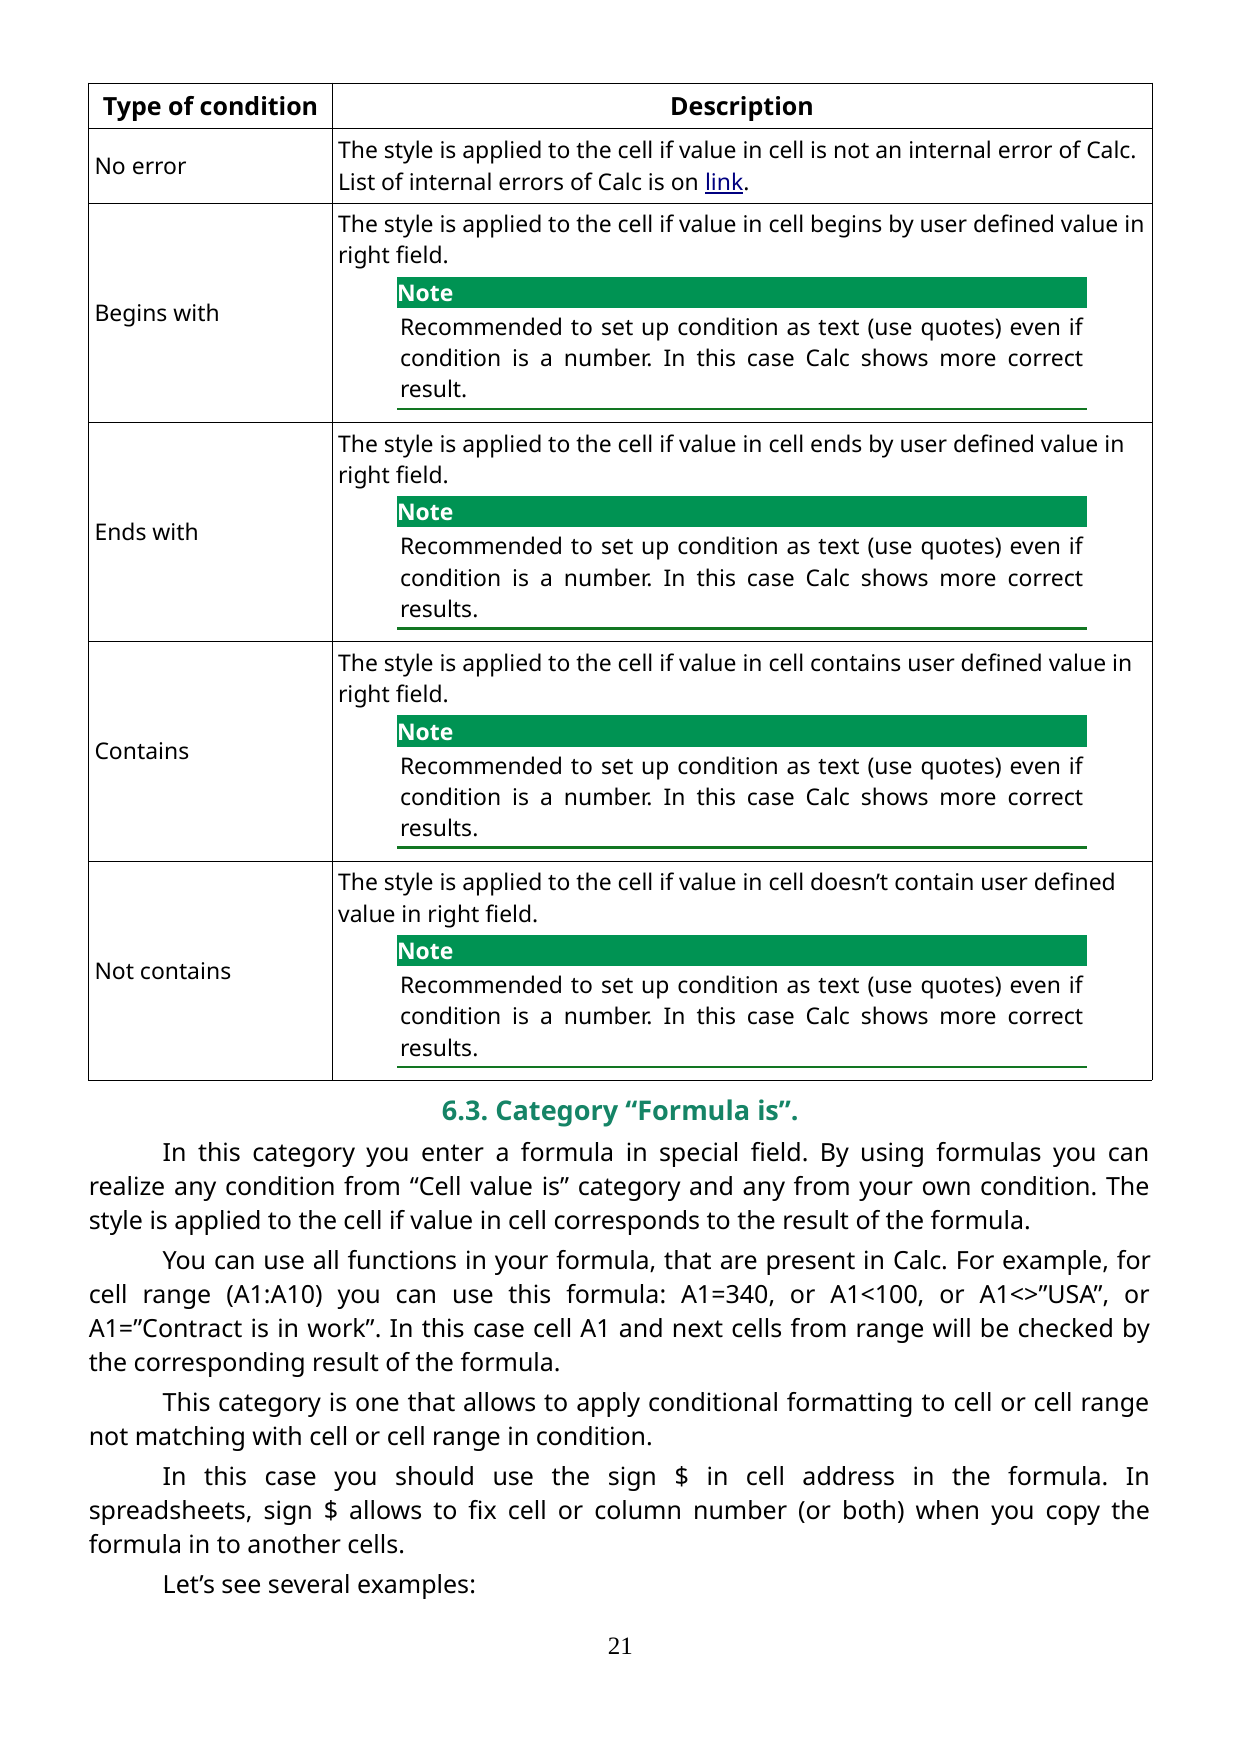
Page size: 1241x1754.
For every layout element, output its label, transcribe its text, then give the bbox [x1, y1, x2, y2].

table_header Description [333, 84, 1152, 128]
table_cell The style is applied to the cell if value in cell doesn’t contain user defined value in right field. Note Recommended to set up condition as text (use quotes) even if condition is a number. In this case Calc shows more correct results. [333, 862, 1152, 1080]
table_cell Not contains [89, 862, 332, 1080]
subtitle Category “Formula is”. [88, 1092, 1152, 1129]
table_cell Begins with [89, 204, 332, 422]
table_cell No error [89, 129, 332, 202]
table_cell The style is applied to the cell if value in cell begins by user defined value in right field. Note Recommended to set up condition as text (use quotes) even if condition is a number. In this case Calc shows more correct result. [333, 204, 1152, 422]
table_cell The style is applied to the cell if value in cell ends by user defined value in right field. Note Recommended to set up condition as text (use quotes) even if condition is a number. In this case Calc shows more correct results. [333, 423, 1152, 641]
table_cell Contains [89, 642, 332, 861]
text Let’s see several examples: [88, 1567, 1152, 1601]
table_cell The style is applied to the cell if value in cell contains user defined value in right field. Note Recommended to set up condition as text (use quotes) even if condition is a number. In this case Calc shows more correct results. [333, 642, 1152, 861]
table_cell Ends with [89, 423, 332, 641]
table_header Type of condition [89, 84, 332, 128]
text In this category you enter a formula in special field. By using formulas you can realize any condition from “Cell value is” category and any from your own condition. The style is applied to the cell if value in cell corresponds to the result of the formula. [88, 1134, 1152, 1237]
text This category is one that allows to apply conditional formatting to cell or cell range not matching with cell or cell range in condition. [88, 1385, 1152, 1453]
text In this case you should use the sign $ in cell address in the formula. In spreadsheets, sign $ allows to fix cell or column number (or both) when you copy the formula in to another cells. [88, 1459, 1152, 1561]
text You can use all functions in your formula, that are present in Calc. For example, for cell range (А1:А10) you can use this formula: А1=340, or А1<100, or А1<>”USA”, or А1=”Contract is in work”. In this case cell A1 and next cells from range will be checked by the corresponding result of the formula. [88, 1243, 1152, 1379]
table_cell The style is applied to the cell if value in cell is not an internal error of Calc. List of internal errors of Calc is on link. [333, 129, 1152, 202]
